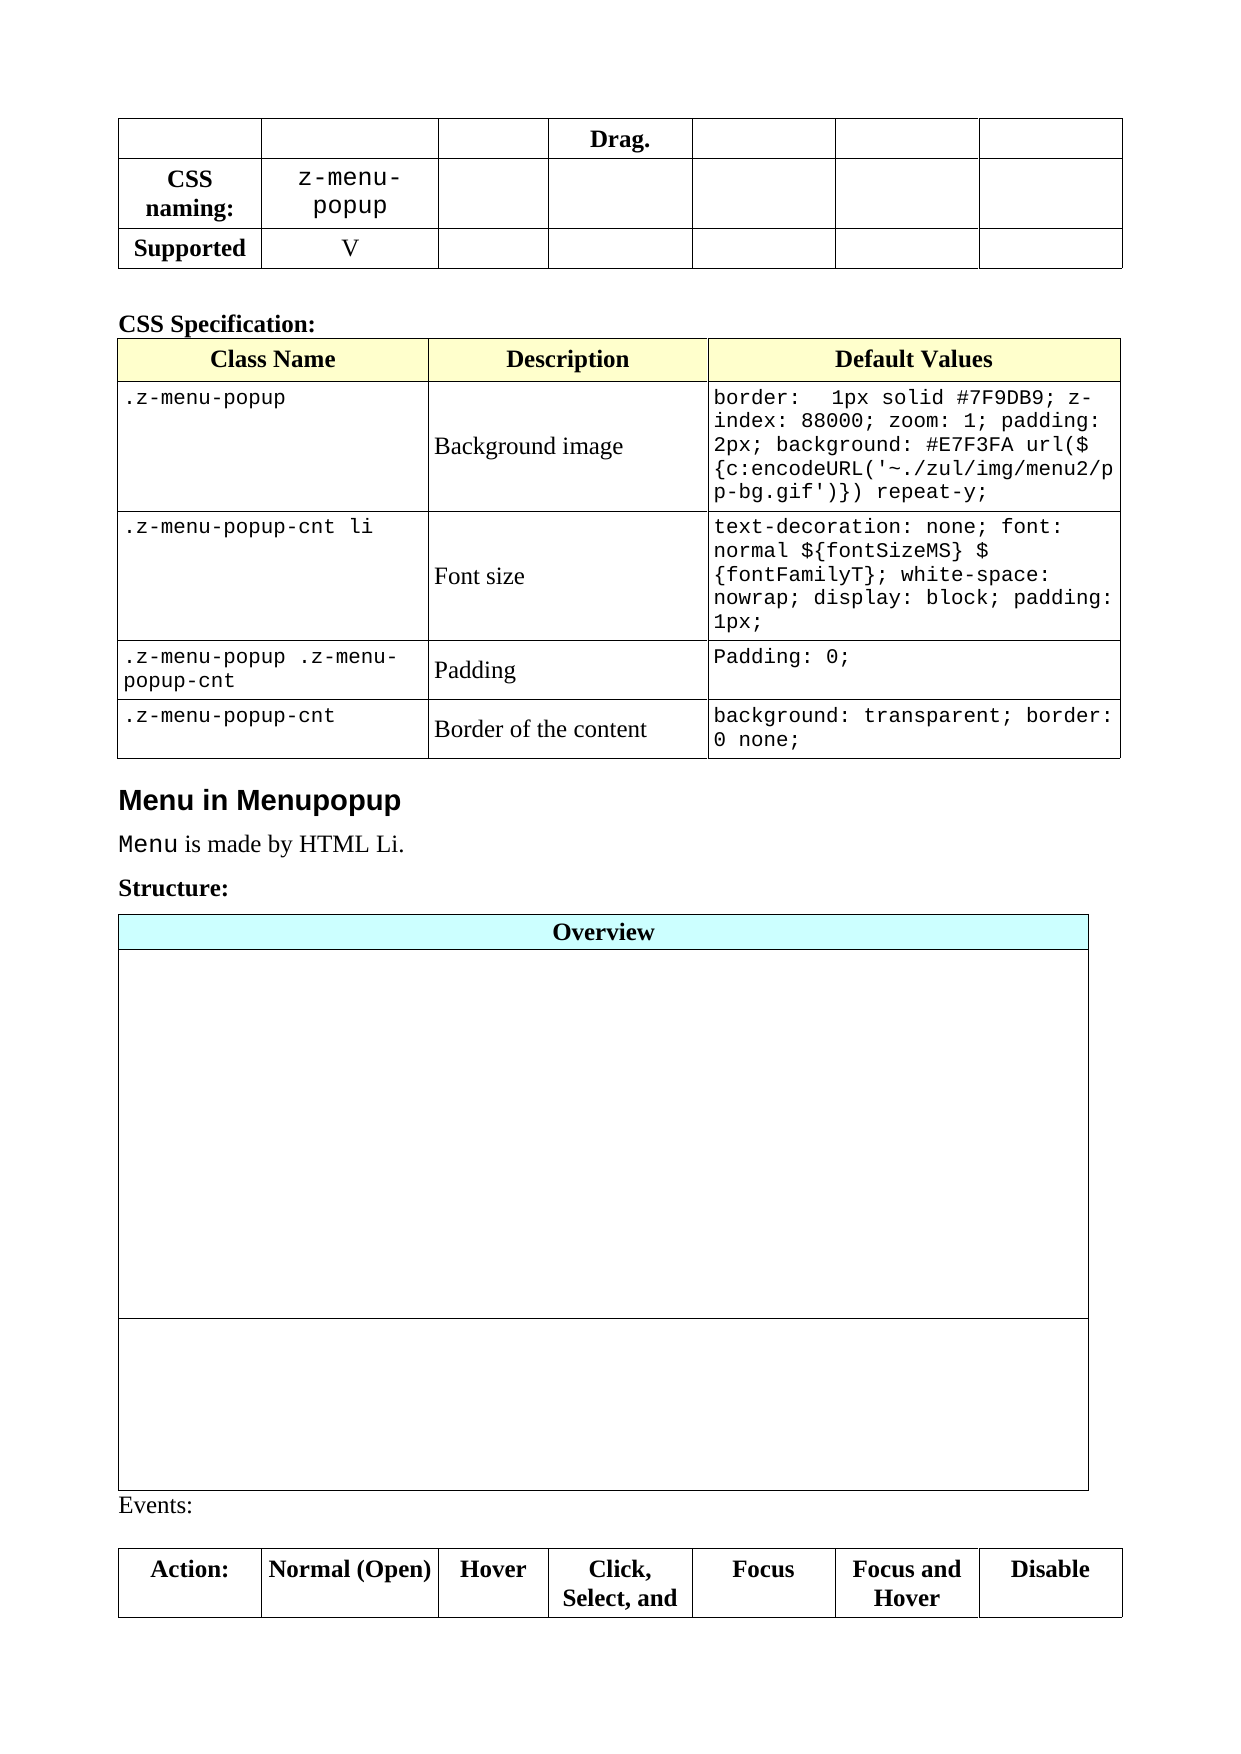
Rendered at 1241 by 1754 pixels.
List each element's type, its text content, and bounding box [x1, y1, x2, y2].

text Events: [118, 1491, 1122, 1548]
table_cell .z-menu-popup-cnt [118, 700, 428, 758]
table_header Focus and Hover [836, 1549, 978, 1617]
table_cell [693, 229, 835, 268]
table_header Click, Select, and [549, 1549, 692, 1617]
table_header Action: [119, 1549, 261, 1617]
table_header Description [429, 339, 707, 381]
subtitle Menu in Menupopup [118, 783, 1122, 817]
table_cell CSS naming: [119, 159, 261, 228]
table_cell [119, 950, 1088, 1318]
table_cell [693, 159, 835, 228]
table_cell V [262, 229, 438, 268]
table_cell [439, 159, 548, 228]
table_cell [439, 229, 548, 268]
table_cell background: transparent; border: 0 none; [709, 700, 1120, 758]
table_cell [980, 229, 1122, 268]
table_cell [836, 229, 978, 268]
table_header Focus [693, 1549, 835, 1617]
table_cell [549, 159, 692, 228]
table_header Class Name [118, 339, 428, 381]
table_header Overview [119, 915, 1088, 949]
text CSS Specification: [118, 309, 1122, 338]
table_cell [549, 229, 692, 268]
table_header Normal (Open) [262, 1549, 438, 1617]
table_header Default Values [709, 339, 1120, 381]
table_header [119, 119, 261, 158]
table_cell .z-menu-popup .z-menu-popup-cnt [118, 641, 428, 699]
table_header Hover [439, 1549, 548, 1617]
table_cell Supported [119, 229, 261, 268]
text Structure: [118, 873, 1122, 901]
table_cell .z-menu-popup-cnt li [118, 512, 428, 640]
table_header [693, 119, 835, 158]
table_header Disable [980, 1549, 1122, 1617]
table_cell Border of the content [429, 700, 707, 758]
table_cell border: 1px solid #7F9DB9; z-index: 88000; zoom: 1; padding: 2px; background: #E7F3FA url(${c:encodeURL('~./zul/img/menu2/pp-bg.gif')}) repeat-y; [709, 382, 1120, 511]
table_cell Font size [429, 512, 707, 640]
table_cell [980, 159, 1122, 228]
table_cell [836, 159, 978, 228]
table_cell .z-menu-popup [118, 382, 428, 511]
text Menu is made by HTML Li. [118, 829, 1122, 860]
table_cell Background image [429, 382, 707, 511]
table_header Drag. [549, 119, 692, 158]
table_cell z-menu-popup [262, 159, 438, 228]
table_header [836, 119, 978, 158]
table_cell [119, 1319, 1088, 1490]
table_cell text-decoration: none; font: normal ${fontSizeMS} ${fontFamilyT}; white-space: nowrap; display: block; padding: 1px; [709, 512, 1120, 640]
table_header [262, 119, 438, 158]
table_header [980, 119, 1122, 158]
table_cell Padding [429, 641, 707, 699]
table_cell Padding: 0; [709, 641, 1120, 699]
table_header [439, 119, 548, 158]
